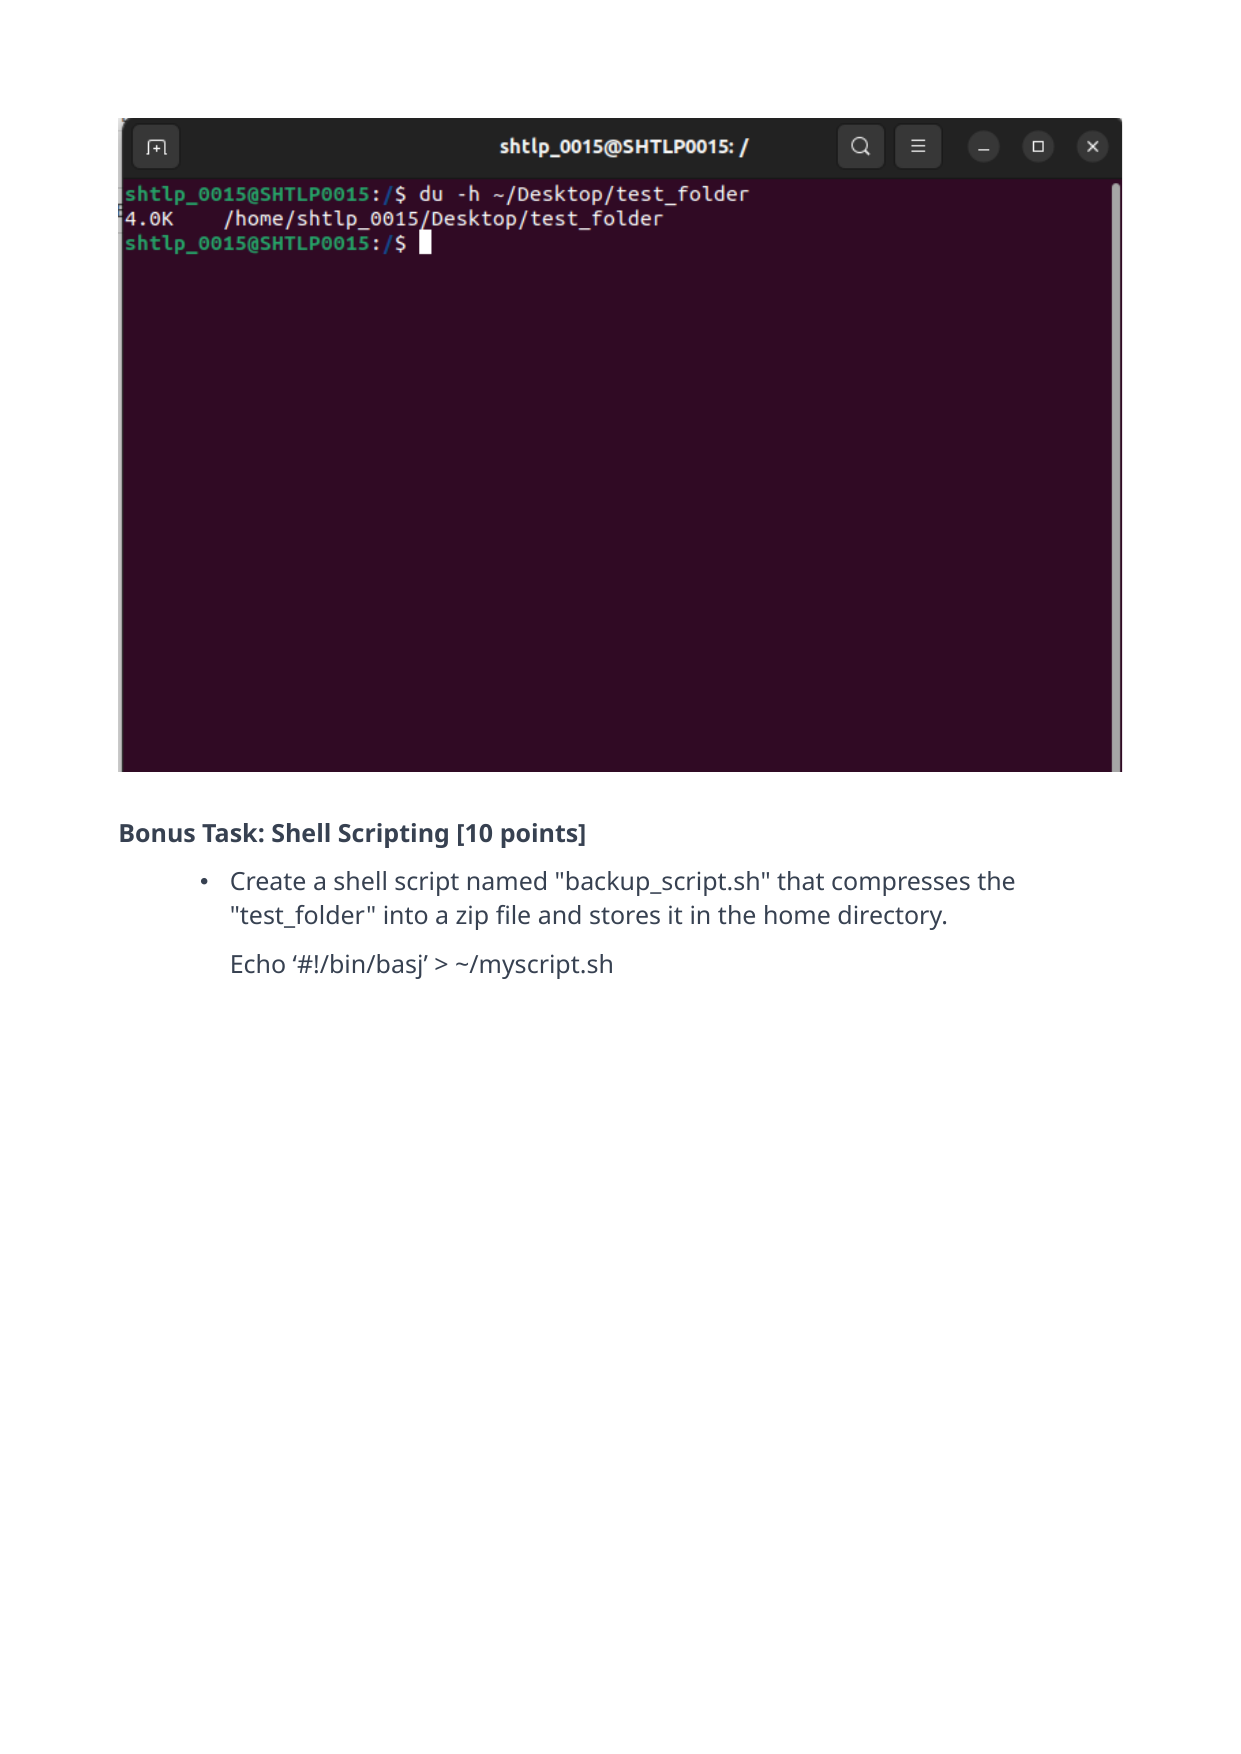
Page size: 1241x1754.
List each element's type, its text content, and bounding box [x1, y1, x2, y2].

list Echo ‘#!/bin/basj’ > ~/myscript.sh [200, 947, 1122, 981]
picture [118, 118, 1123, 772]
list Create a shell script named "backup_script.sh" that compresses the "test_folder" into a zip file and stores it in the home directory. [200, 864, 1122, 932]
text Bonus Task: Shell Scripting [10 points] [118, 815, 1122, 849]
